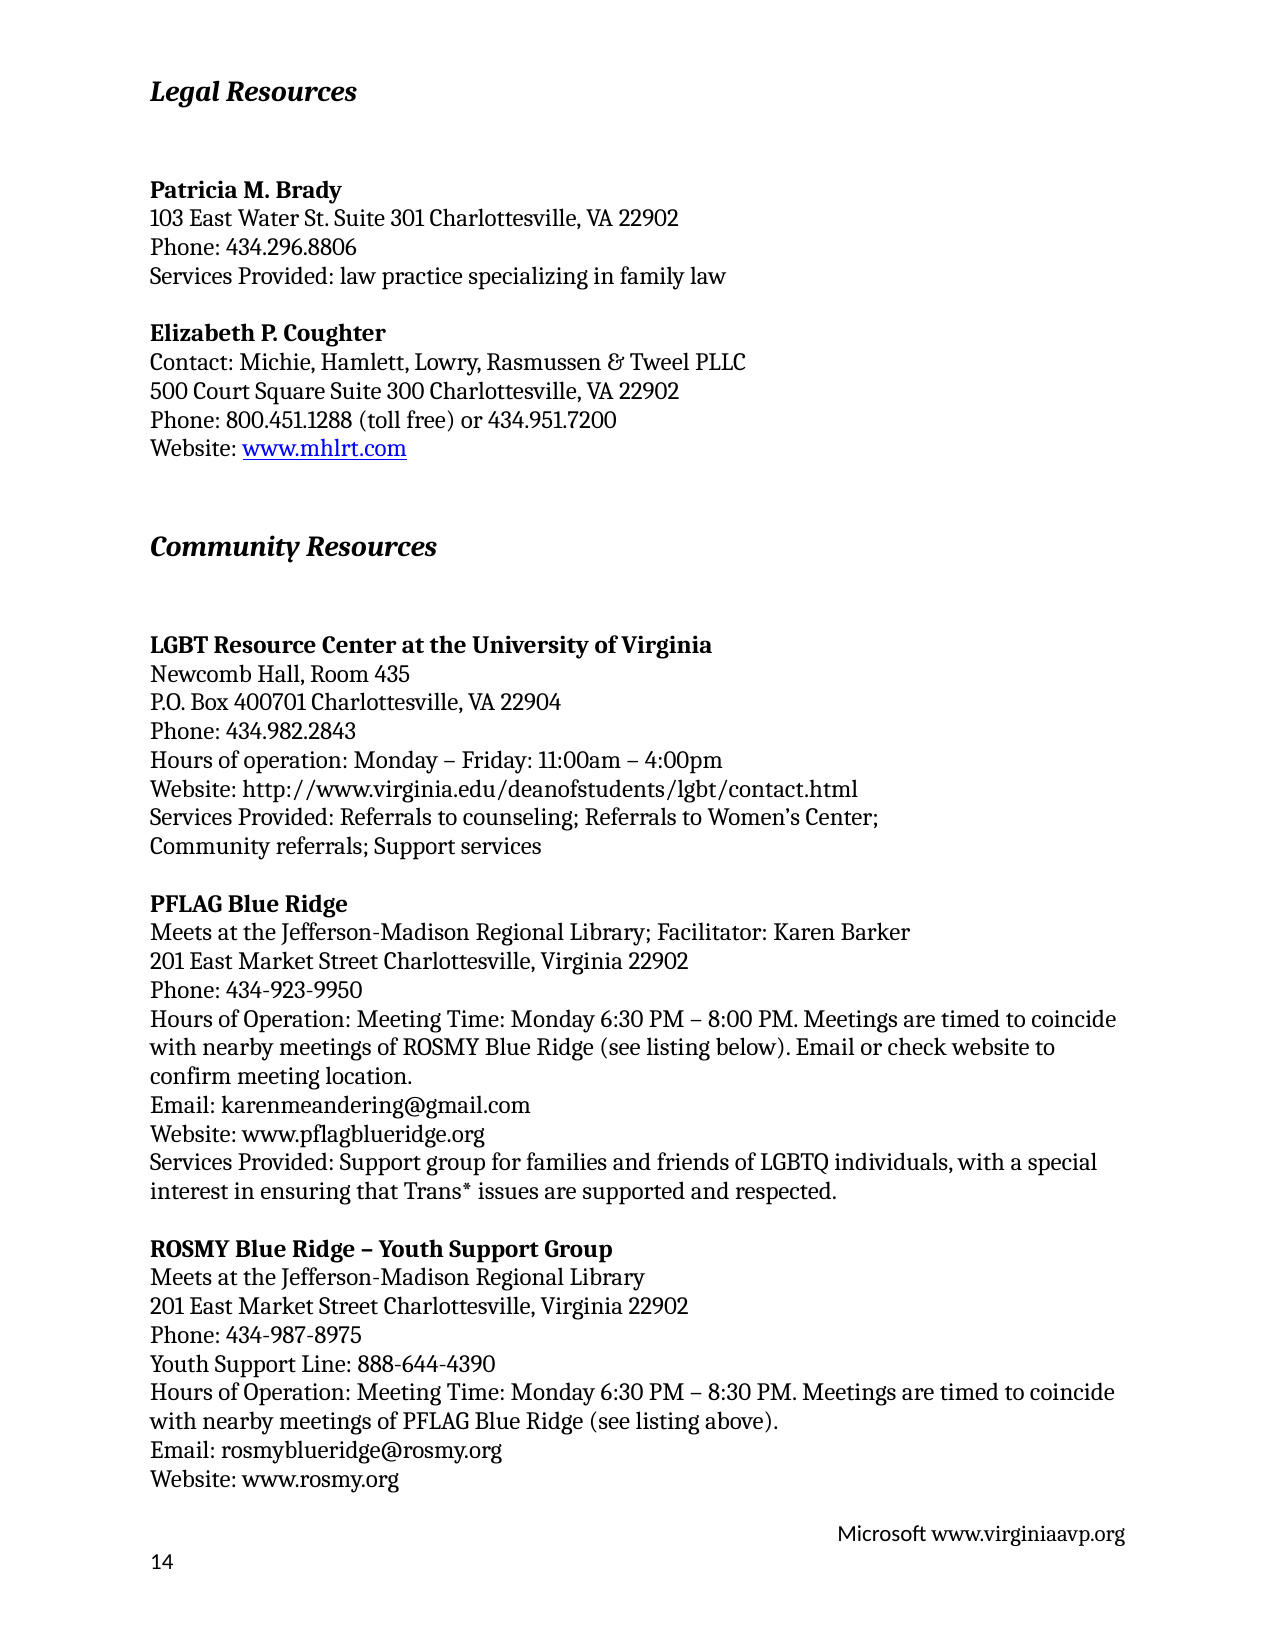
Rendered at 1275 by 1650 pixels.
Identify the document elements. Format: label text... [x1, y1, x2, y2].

text Services Provided: Support group for families and friends of LGBTQ individuals, with a special interest in ensuring that Trans* issues are supported and respected. [150, 1148, 1125, 1206]
text Legal Resources [150, 75, 1125, 108]
text Meets at the Jefferson-Madison Regional Library [150, 1263, 1125, 1292]
text Website: www.mhlrt.com [150, 434, 1125, 463]
text Hours of Operation: Meeting Time: Monday 6:30 PM – 8:00 PM. Meetings are timed to coincide with nearby meetings of ROSMY Blue Ridge (see listing below). Email or check website to confirm meeting location. [150, 1004, 1125, 1091]
text Elizabeth P. Coughter [150, 319, 1125, 348]
text Services Provided: Referrals to counseling; Referrals to Women’s Center; [150, 803, 1125, 832]
text Community Resources [150, 530, 1125, 564]
text Newcomb Hall, Room 435 [150, 659, 1125, 688]
text Phone: 434-987-8975 [150, 1321, 1125, 1349]
text 201 East Market Street Charlottesville, Virginia 22902 [150, 947, 1125, 976]
text Phone: 434.296.8806 [150, 233, 1125, 262]
text LGBT Resource Center at the University of Virginia [150, 631, 1125, 659]
text 201 East Market Street Charlottesville, Virginia 22902 [150, 1292, 1125, 1321]
text Contact: Michie, Hamlett, Lowry, Rasmussen & Tweel PLLC [150, 348, 1125, 377]
text Community referrals; Support services [150, 832, 1125, 861]
text 500 Court Square Suite 300 Charlottesville, VA 22902 [150, 377, 1125, 406]
text Email: rosmyblueridge@rosmy.org [150, 1436, 1125, 1464]
text Website: www.pflagblueridge.org [150, 1119, 1125, 1148]
text Hours of Operation: Meeting Time: Monday 6:30 PM – 8:30 PM. Meetings are timed to coincide with nearby meetings of PFLAG Blue Ridge (see listing above). [150, 1378, 1125, 1436]
text Email: karenmeandering@gmail.com [150, 1091, 1125, 1119]
text Patricia M. Brady [150, 176, 1125, 204]
text Website: http://www.virginia.edu/deanofstudents/lgbt/contact.html [150, 774, 1125, 803]
text Phone: 800.451.1288 (toll free) or 434.951.7200 [150, 406, 1125, 434]
text Youth Support Line: 888-644-4390 [150, 1349, 1125, 1378]
text P.O. Box 400701 Charlottesville, VA 22904 [150, 688, 1125, 717]
text ROSMY Blue Ridge – Youth Support Group [150, 1234, 1125, 1263]
text 103 East Water St. Suite 301 Charlottesville, VA 22902 [150, 204, 1125, 233]
text Meets at the Jefferson-Madison Regional Library; Facilitator: Karen Barker [150, 918, 1125, 947]
text Website: www.rosmy.org [150, 1464, 1125, 1493]
text Services Provided: law practice specializing in family law [150, 262, 1125, 291]
text Phone: 434.982.2843 [150, 717, 1125, 746]
text PFLAG Blue Ridge [150, 889, 1125, 918]
text Hours of operation: Monday – Friday: 11:00am – 4:00pm [150, 746, 1125, 774]
text Phone: 434-923-9950 [150, 976, 1125, 1004]
